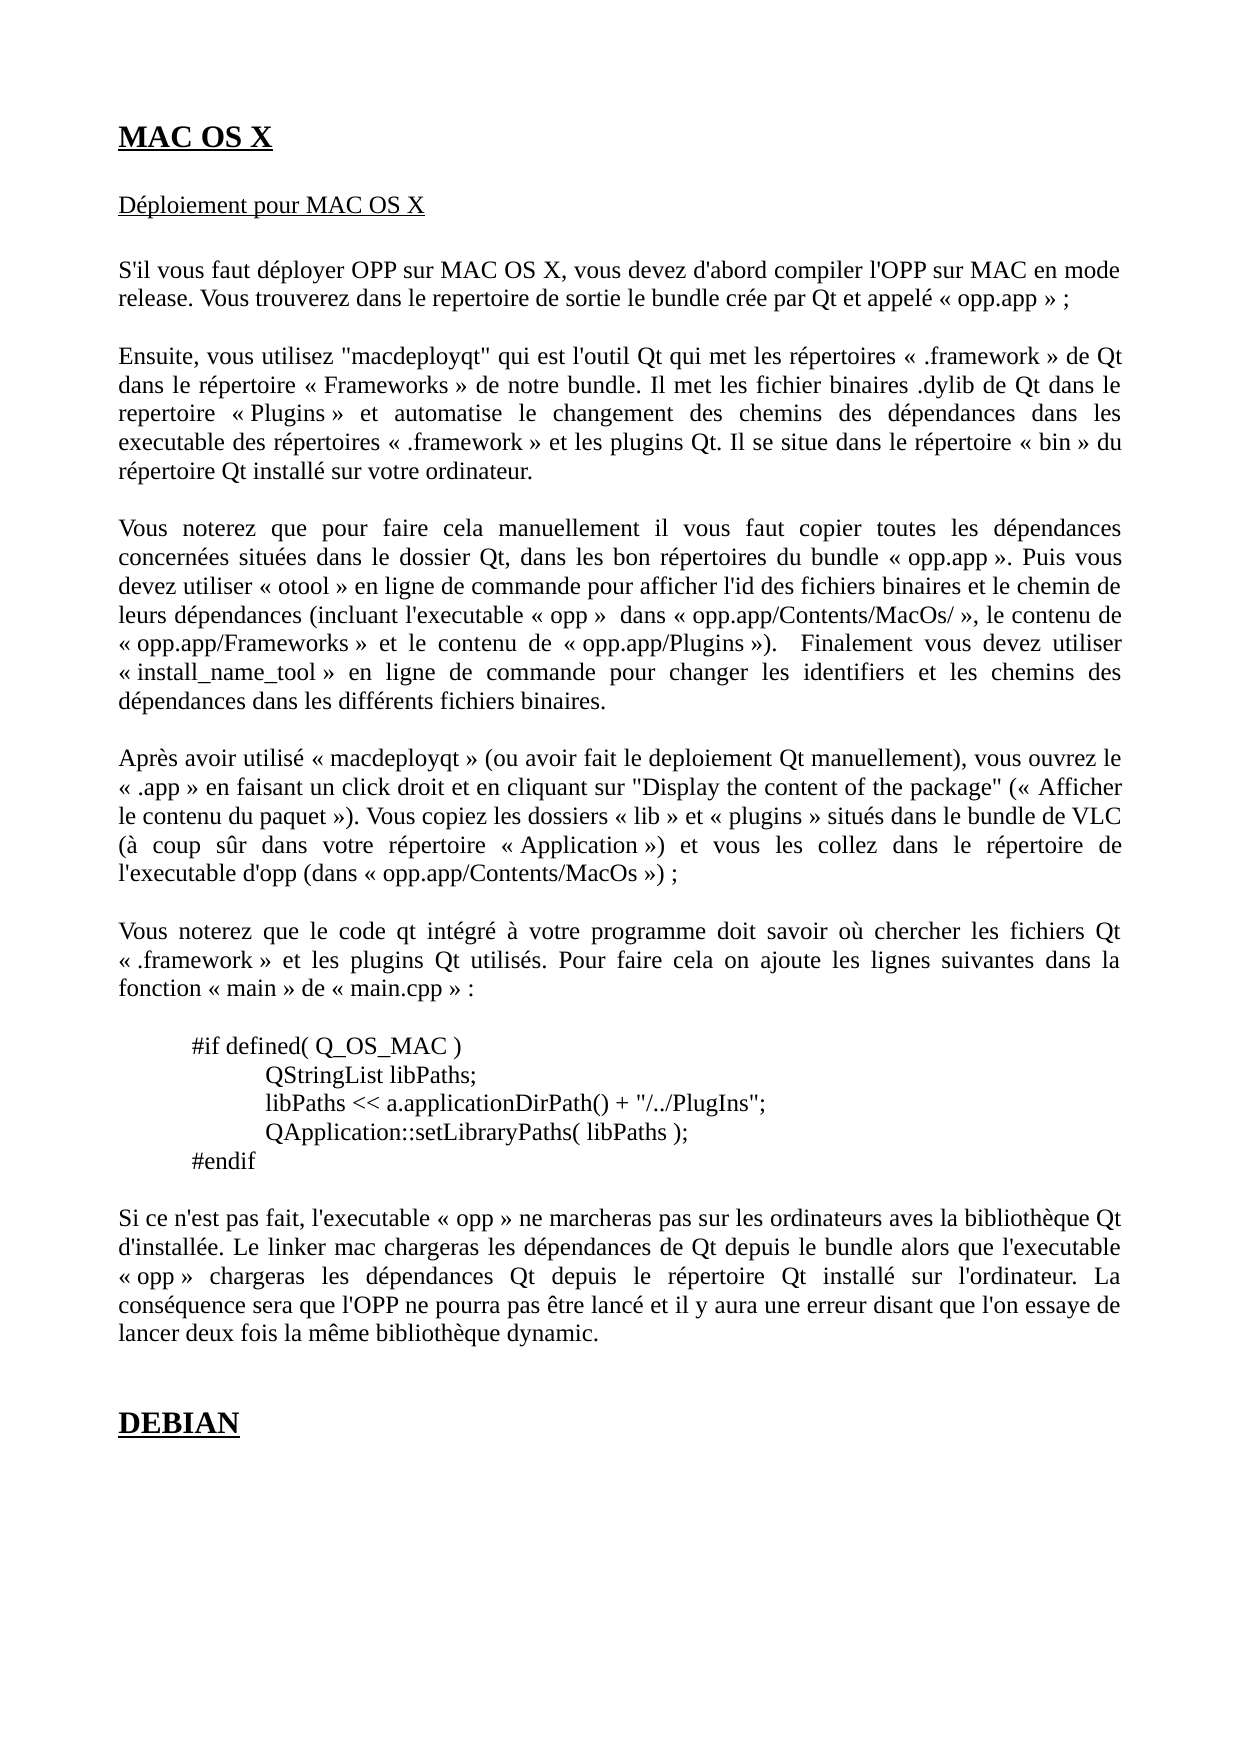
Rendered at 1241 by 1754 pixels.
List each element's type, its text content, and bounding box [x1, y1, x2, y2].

text #endif [118, 1146, 1122, 1175]
text libPaths << a.applicationDirPath() + "/../PlugIns"; [118, 1088, 1122, 1117]
text Si ce n'est pas fait, l'executable « opp » ne marcheras pas sur les ordinateurs aves la bibliothèque Qt d'installée. Le linker mac chargeras les dépendances de Qt depuis le bundle alors que l'executable « opp » chargeras les dépendances Qt depuis le répertoire Qt installé sur l'ordinateur. La conséquence sera que l'OPP ne pourra pas être lancé et il y aura une erreur disant que l'on essaye de lancer deux fois la même bibliothèque dynamic. [118, 1203, 1122, 1347]
text S'il vous faut déployer OPP sur MAC OS X, vous devez d'abord compiler l'OPP sur MAC en mode release. Vous trouverez dans le repertoire de sortie le bundle crée par Qt et appelé « opp.app » ; [118, 255, 1122, 312]
text Ensuite, vous utilisez "macdeployqt" qui est l'outil Qt qui met les répertoires « .framework » de Qt dans le répertoire « Frameworks » de notre bundle. Il met les fichier binaires .dylib de Qt dans le repertoire « Plugins » et automatise le changement des chemins des dépendances dans les executable des répertoires « .framework » et les plugins Qt. Il se situe dans le répertoire « bin » du répertoire Qt installé sur votre ordinateur. [118, 341, 1122, 485]
text MAC OS X [118, 118, 1122, 154]
text #if defined( Q_OS_MAC ) [118, 1031, 1122, 1060]
text DEBIAN [118, 1405, 1122, 1441]
text QApplication::setLibraryPaths( libPaths ); [118, 1117, 1122, 1146]
text Après avoir utilisé « macdeployqt » (ou avoir fait le deploiement Qt manuellement), vous ouvrez le « .app » en faisant un click droit et en cliquant sur "Display the content of the package" (« Afficher le contenu du paquet »). Vous copiez les dossiers « lib » et « plugins » situés dans le bundle de VLC (à coup sûr dans votre répertoire « Application ») et vous les collez dans le répertoire de l'executable d'opp (dans « opp.app/Contents/MacOs ») ; [118, 743, 1122, 887]
text QStringList libPaths; [118, 1060, 1122, 1088]
text Vous noterez que le code qt intégré à votre programme doit savoir où chercher les fichiers Qt « .framework » et les plugins Qt utilisés. Pour faire cela on ajoute les lignes suivantes dans la fonction « main » de « main.cpp » : [118, 916, 1122, 1002]
text Déploiement pour MAC OS X [118, 190, 1122, 219]
text Vous noterez que pour faire cela manuellement il vous faut copier toutes les dépendances concernées situées dans le dossier Qt, dans les bon répertoires du bundle « opp.app ». Puis vous devez utiliser « otool » en ligne de commande pour afficher l'id des fichiers binaires et le chemin de leurs dépendances (incluant l'executable « opp » dans « opp.app/Contents/MacOs/ », le contenu de « opp.app/Frameworks » et le contenu de « opp.app/Plugins »). Finalement vous devez utiliser « install_name_tool » en ligne de commande pour changer les identifiers et les chemins des dépendances dans les différents fichiers binaires. [118, 513, 1122, 715]
